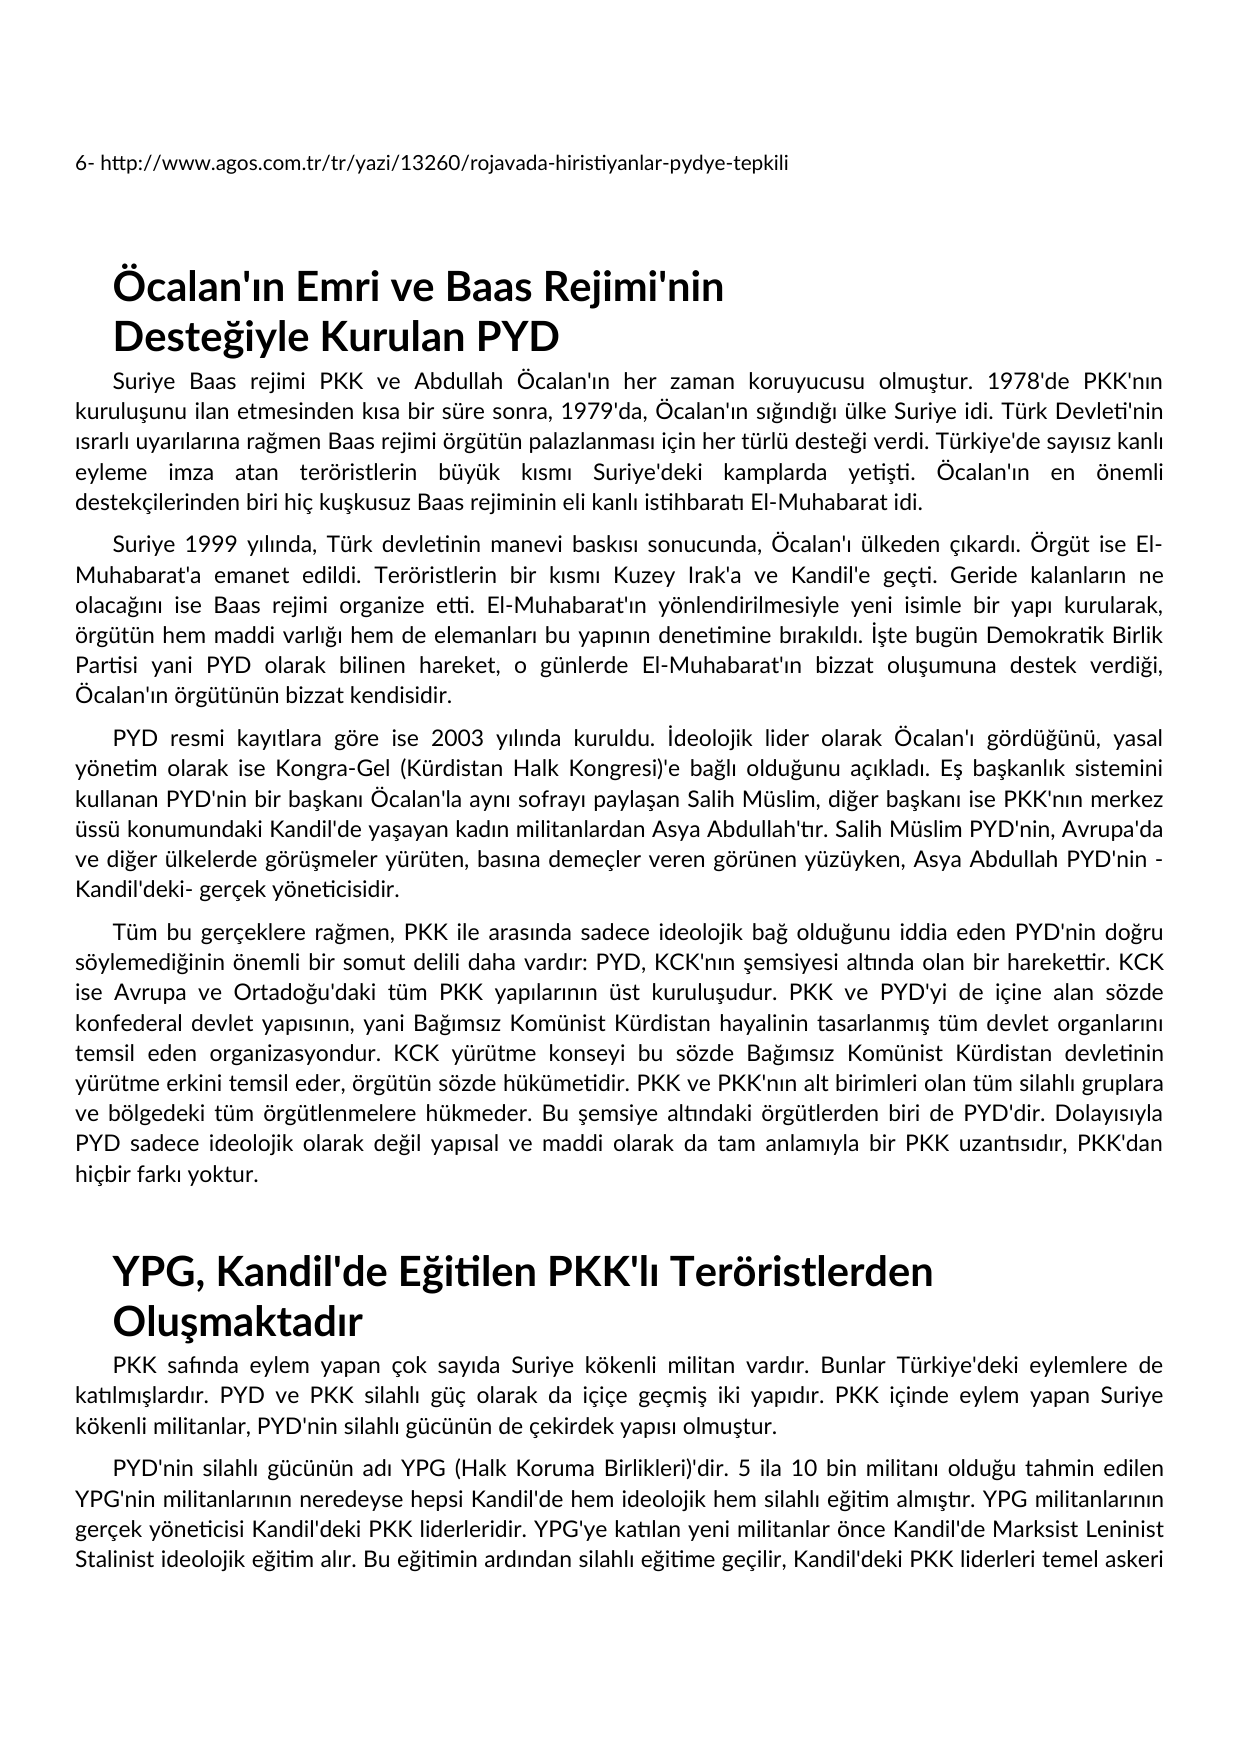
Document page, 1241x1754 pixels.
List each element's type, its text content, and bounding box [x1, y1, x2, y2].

subtitle Öcalan'ın Emri ve Baas Rejimi'nin Desteğiyle Kurulan PYD [112, 260, 1165, 360]
text Suriye Baas rejimi PKK ve Abdullah Öcalan'ın her zaman koruyucusu olmuştur. 1978'de PKK'nın kuruluşunu ilan etmesinden kısa bir süre sonra, 1979'da, Öcalan'ın sığındığı ülke Suriye idi. Türk Devleti'nin ısrarlı uyarılarına rağmen Baas rejimi örgütün palazlanması için her türlü desteği verdi. Türkiye'de sayısız kanlı eyleme imza atan teröristlerin büyük kısmı Suriye'deki kamplarda yetişti. Öcalan'ın en önemli destekçilerinden biri hiç kuşkusuz Baas rejiminin eli kanlı istihbaratı El-Muhabarat idi. [75, 367, 1165, 515]
text PYD'nin silahlı gücünün adı YPG (Halk Koruma Birlikleri)'dir. 5 ila 10 bin militanı olduğu tahmin edilen YPG'nin militanlarının neredeyse hepsi Kandil'de hem ideolojik hem silahlı eğitim almıştır. YPG militanlarının gerçek yöneticisi Kandil'deki PKK liderleridir. YPG'ye katılan yeni militanlar önce Kandil'de Marksist Leninist Stalinist ideolojik eğitim alır. Bu eğitimin ardından silahlı eğitime geçilir, Kandil'deki PKK liderleri temel askeri [75, 1454, 1165, 1572]
text Tüm bu gerçeklere rağmen, PKK ile arasında sadece ideolojik bağ olduğunu iddia eden PYD'nin doğru söylemediğinin önemli bir somut delili daha vardır: PYD, KCK'nın şemsiyesi altında olan bir harekettir. KCK ise Avrupa ve Ortadoğu'daki tüm PKK yapılarının üst kuruluşudur. PKK ve PYD'yi de içine alan sözde konfederal devlet yapısının, yani Bağımsız Komünist Kürdistan hayalinin tasarlanmış tüm devlet organlarını temsil eden organizasyondur. KCK yürütme konseyi bu sözde Bağımsız Komünist Kürdistan devletinin yürütme erkini temsil eder, örgütün sözde hükümetidir. PKK ve PKK'nın alt birimleri olan tüm silahlı gruplara ve bölgedeki tüm örgütlenmelere hükmeder. Bu şemsiye altındaki örgütlerden biri de PYD'dir. Dolayısıyla PYD sadece ideolojik olarak değil yapısal ve maddi olarak da tam anlamıyla bir PKK uzantısıdır, PKK'dan hiçbir farkı yoktur. [75, 918, 1165, 1187]
text PYD resmi kayıtlara göre ise 2003 yılında kuruldu. İdeolojik lider olarak Öcalan'ı gördüğünü, yasal yönetim olarak ise Kongra-Gel (Kürdistan Halk Kongresi)'e bağlı olduğunu açıkladı. Eş başkanlık sistemini kullanan PYD'nin bir başkanı Öcalan'la aynı sofrayı paylaşan Salih Müslim, diğer başkanı ise PKK'nın merkez üssü konumundaki Kandil'de yaşayan kadın militanlardan Asya Abdullah'tır. Salih Müslim PYD'nin, Avrupa'da ve diğer ülkelerde görüşmeler yürüten, basına demeçler veren görünen yüzüyken, Asya Abdullah PYD'nin -Kandil'deki- gerçek yöneticisidir. [75, 724, 1165, 902]
subtitle YPG, Kandil'de Eğitilen PKK'lı Teröristlerden Oluşmaktadır [112, 1245, 1165, 1345]
text Suriye 1999 yılında, Türk devletinin manevi baskısı sonucunda, Öcalan'ı ülkeden çıkardı. Örgüt ise El-Muhabarat'a emanet edildi. Teröristlerin bir kısmı Kuzey Irak'a ve Kandil'e geçti. Geride kalanların ne olacağını ise Baas rejimi organize etti. El-Muhabarat'ın yönlendirilmesiyle yeni isimle bir yapı kurularak, örgütün hem maddi varlığı hem de elemanları bu yapının denetimine bırakıldı. İşte bugün Demokratik Birlik Partisi yani PYD olarak bilinen hareket, o günlerde El-Muhabarat'ın bizzat oluşumuna destek verdiği, Öcalan'ın örgütünün bizzat kendisidir. [75, 530, 1165, 709]
text 6- http://www.agos.com.tr/tr/yazi/13260/rojavada-hiristiyanlar-pydye-tepkili [75, 150, 1165, 175]
text PKK safında eylem yapan çok sayıda Suriye kökenli militan vardır. Bunlar Türkiye'deki eylemlere de katılmışlardır. PYD ve PKK silahlı güç olarak da içiçe geçmiş iki yapıdır. PKK içinde eylem yapan Suriye kökenli militanlar, PYD'nin silahlı gücünün de çekirdek yapısı olmuştur. [75, 1351, 1165, 1439]
